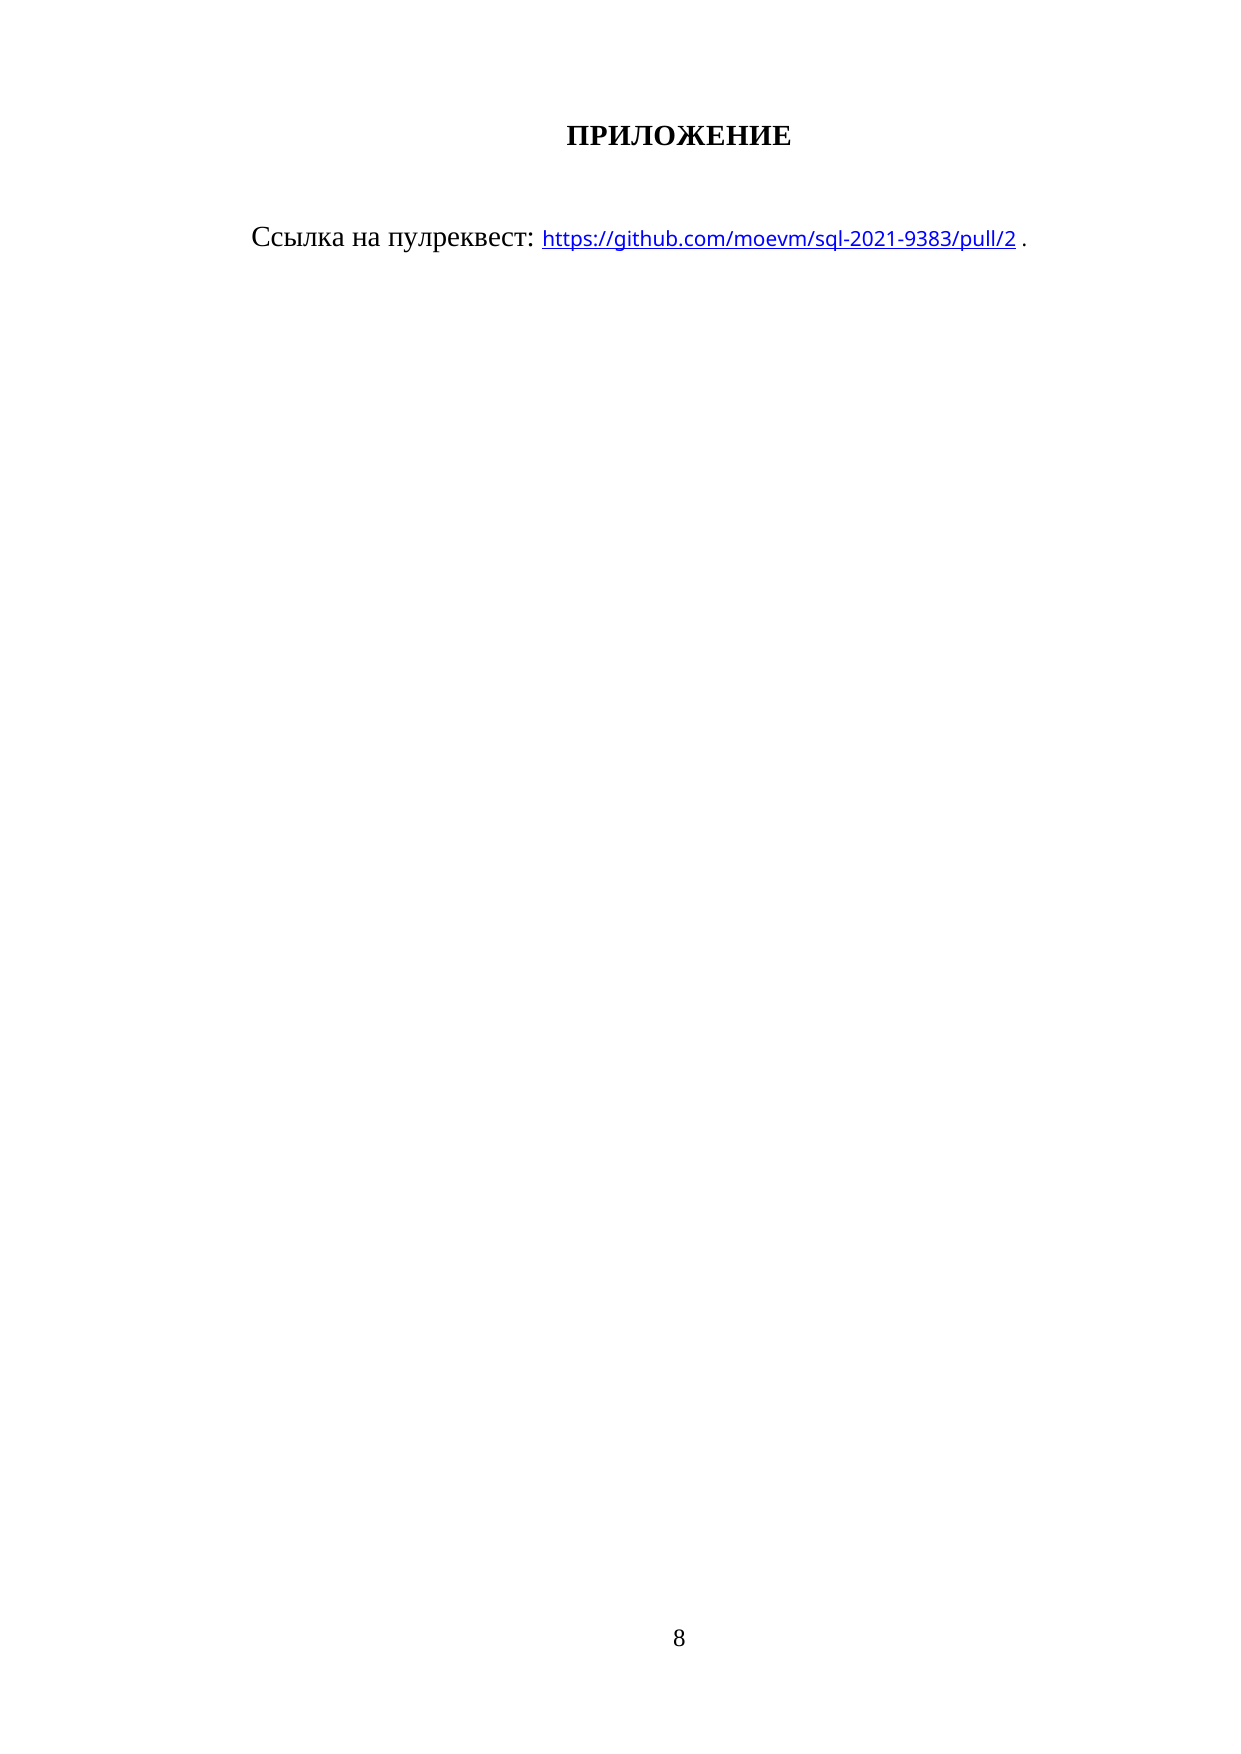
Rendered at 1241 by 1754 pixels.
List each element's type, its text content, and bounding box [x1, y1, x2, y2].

text Приложение [177, 118, 1181, 152]
text Ссылка на пулреквест: https://github.com/moevm/sql-2021-9383/pull/2 . [177, 219, 1181, 252]
